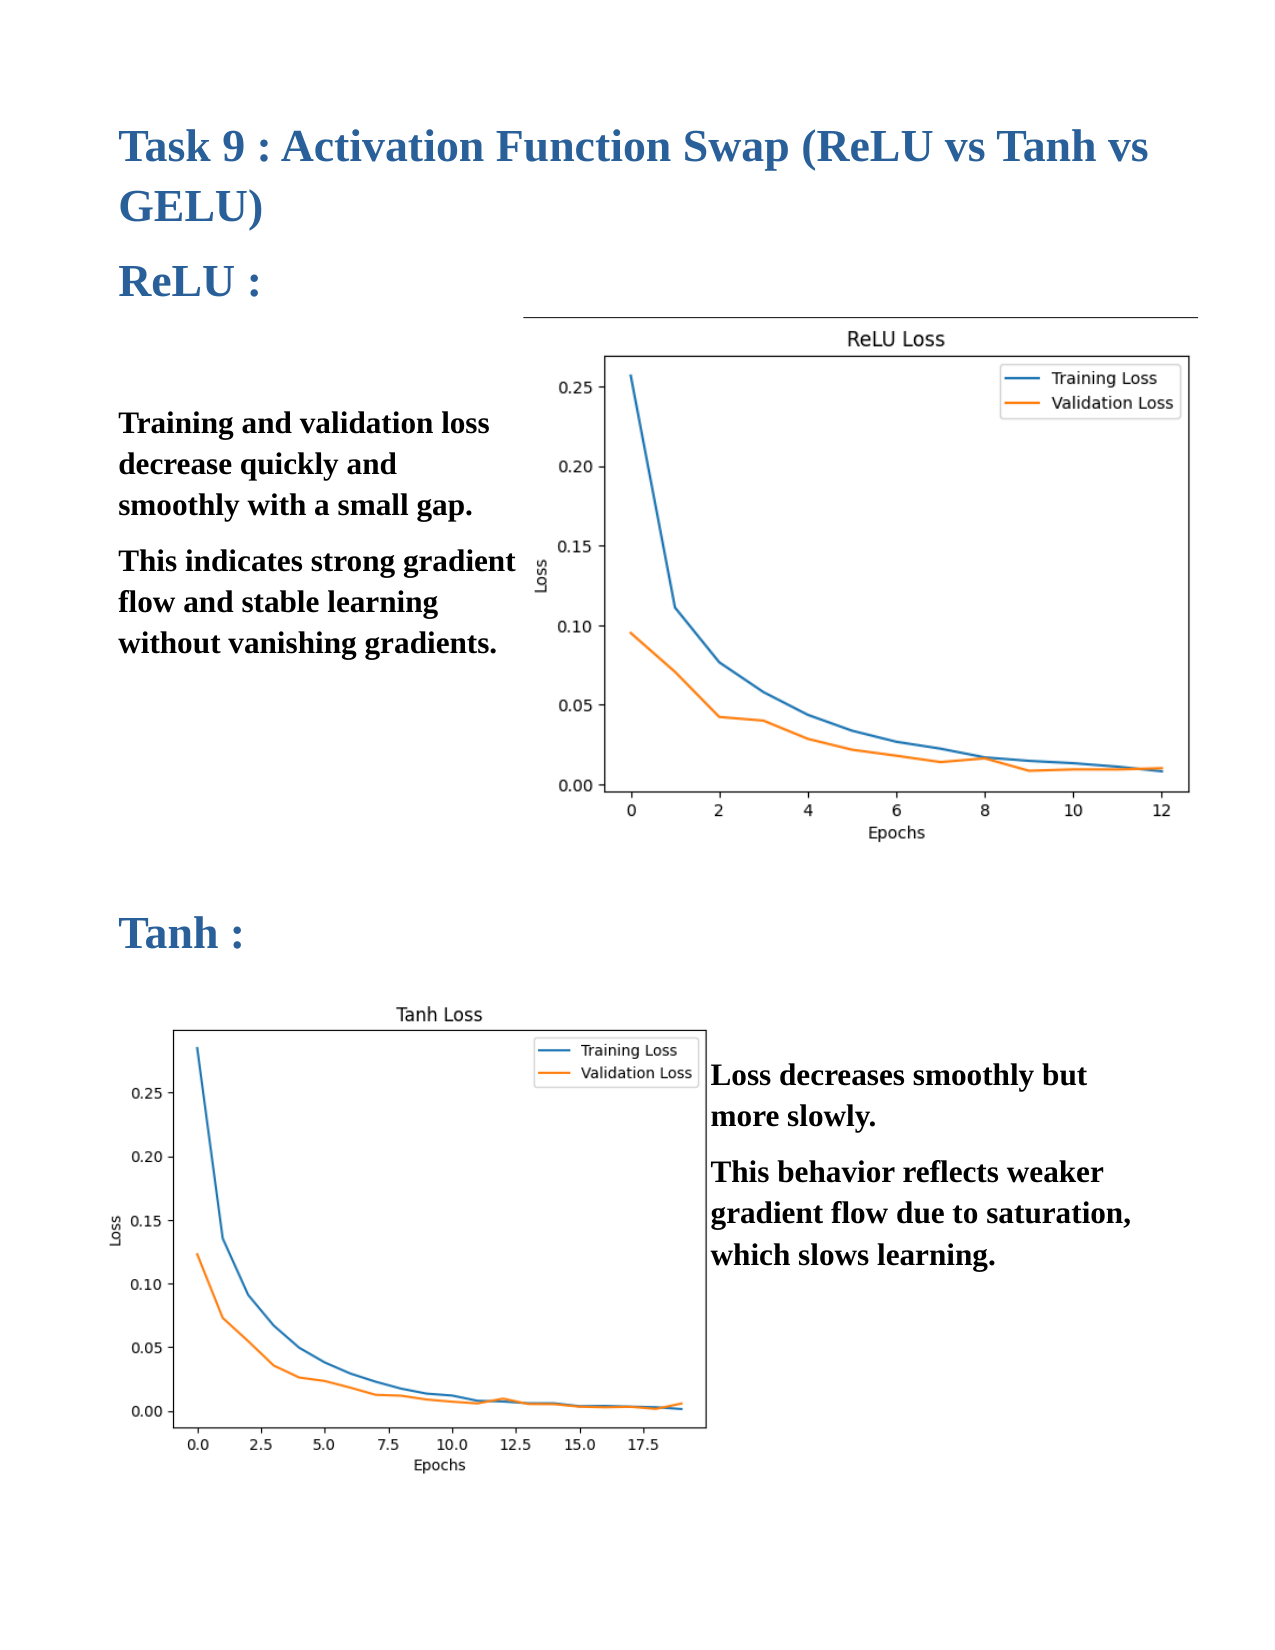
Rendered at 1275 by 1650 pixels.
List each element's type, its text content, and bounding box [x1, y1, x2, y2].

text This indicates strong gradient flow and stable learning without vanishing gradients. [118, 542, 523, 661]
text This behavior reflects weaker gradient flow due to saturation, which slows learning. [711, 1153, 1157, 1272]
text Training and validation loss decrease quickly and smoothly with a small gap. [118, 404, 523, 522]
picture [523, 317, 1199, 848]
text ReLU : [118, 254, 1157, 306]
text Loss decreases smoothly but more slowly. [711, 1056, 1157, 1133]
text Task 9 : Activation Function Swap (ReLU vs Tanh vs GELU) [118, 118, 1157, 231]
picture [100, 1002, 711, 1494]
text Tanh : [118, 906, 1157, 959]
